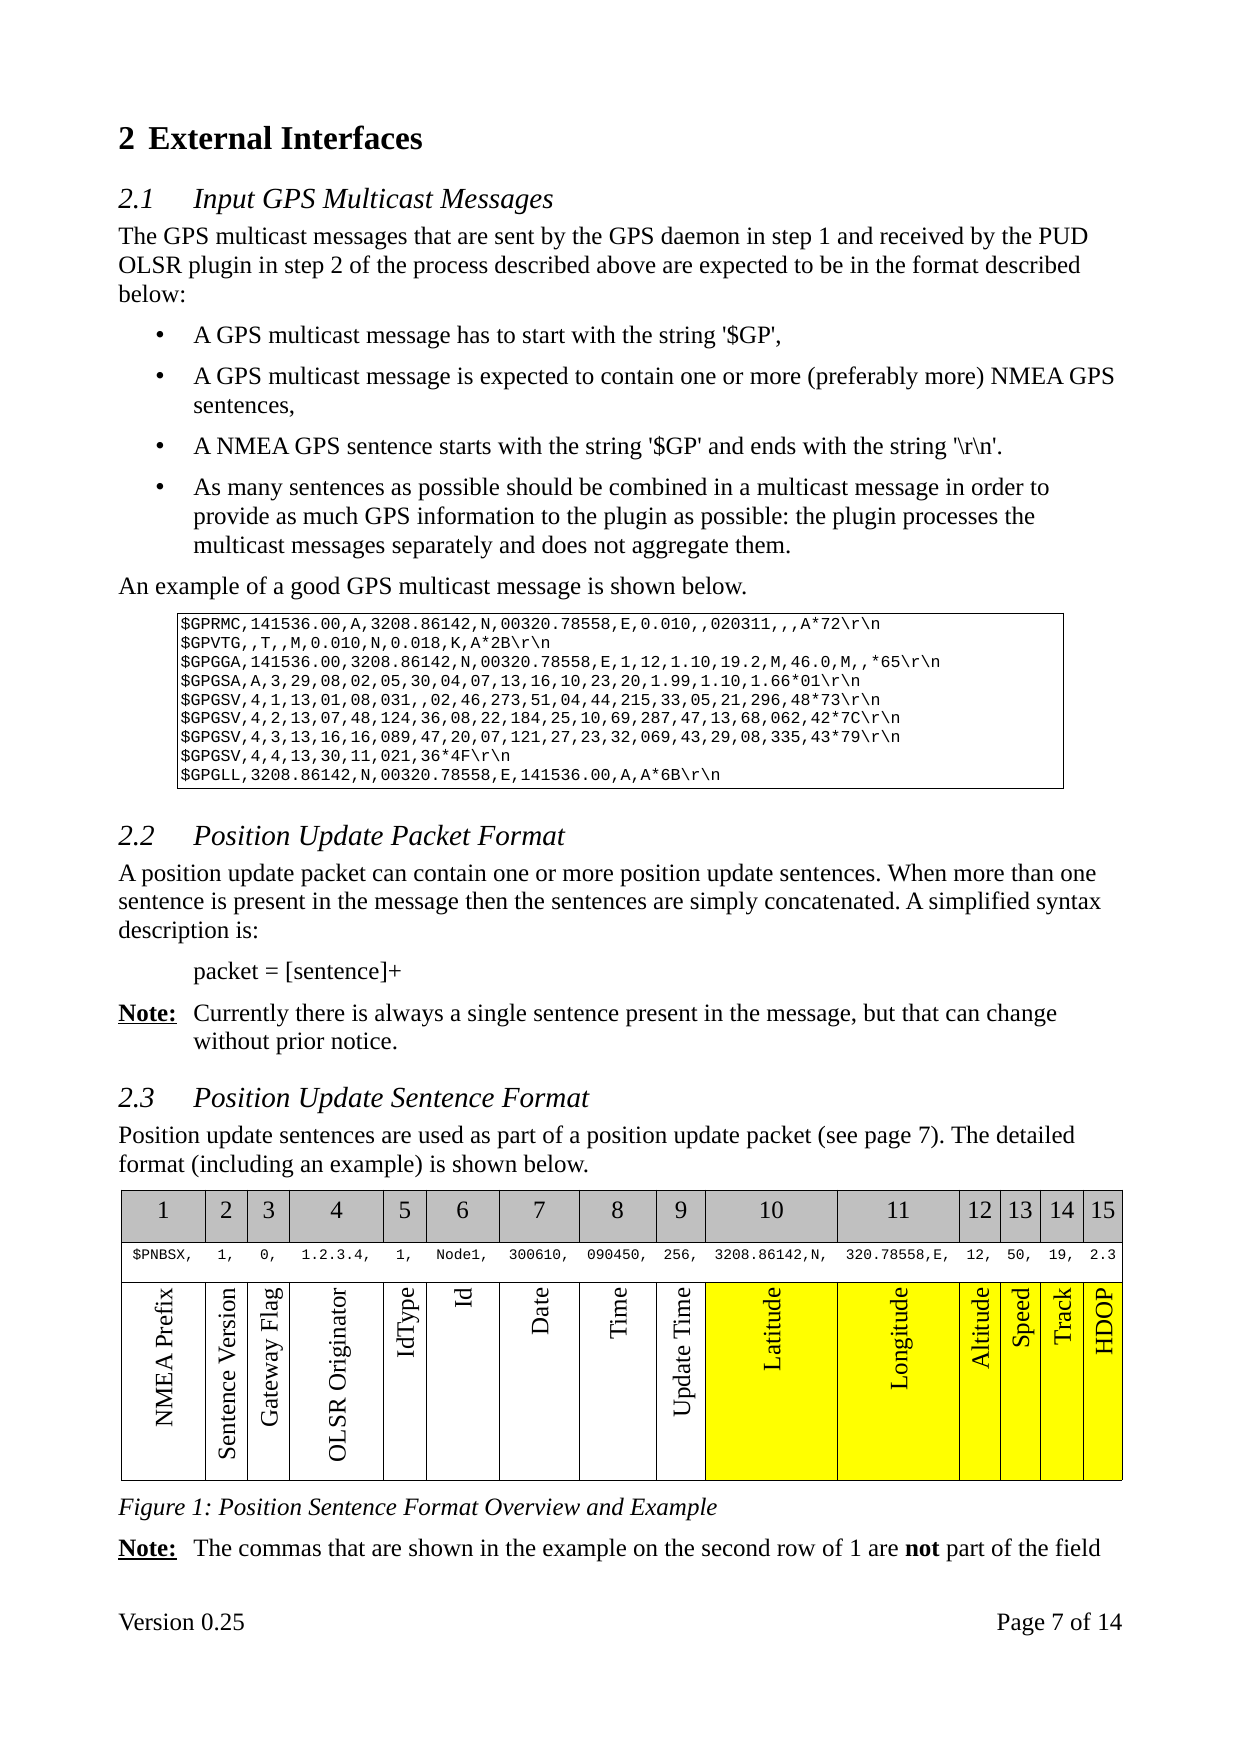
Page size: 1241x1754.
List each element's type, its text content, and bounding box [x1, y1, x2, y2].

table_cell NMEA Prefix [122, 1283, 205, 1480]
subtitle Input GPS Multicast Messages [118, 181, 1122, 215]
text An example of a good GPS multicast message is shown below. [118, 571, 1122, 600]
table_cell IdType [384, 1283, 426, 1480]
table_cell 50, [1000, 1243, 1040, 1282]
table_header 3 [248, 1191, 289, 1242]
list A NMEA GPS sentence starts with the string '$GP' and ends with the string '\r\n'. [156, 431, 1122, 460]
table_header 7 [500, 1191, 579, 1242]
table_header 14 [1041, 1191, 1083, 1242]
table_cell $PNBSX, [122, 1243, 205, 1282]
table_cell 1, [205, 1243, 247, 1282]
subtitle Position Update Packet Format [118, 818, 1122, 851]
table_header 6 [427, 1191, 499, 1242]
text A position update packet can contain one or more position update sentences. When more than one sentence is present in the message then the sentences are simply concatenated. A simplified syntax description is: [118, 858, 1122, 944]
table_header 15 [1084, 1191, 1122, 1242]
table_cell 12, [959, 1243, 1000, 1282]
table_cell 320.78558,E, [837, 1243, 959, 1282]
table_header 10 [706, 1191, 837, 1242]
table_header 8 [580, 1191, 656, 1242]
table_cell Gateway Flag [248, 1283, 289, 1480]
table_cell Date [500, 1283, 579, 1480]
list As many sentences as possible should be combined in a multicast message in order to provide as much GPS information to the plugin as possible: the plugin processes the multicast messages separately and does not aggregate them. [156, 472, 1122, 559]
text packet = [sentence]+ [118, 956, 1122, 985]
table_cell 300610, [499, 1243, 579, 1282]
text $GPRMC,141536.00,A,3208.86142,N,00320.78558,E,0.010,,020311,,,A*72\r\n $GPVTG,,T,,M,0.010,N,0.018,K,A*2B\r\n $GPGGA,141536.00,3208.86142,N,00320.78558,E,1,12,1.10,19.2,M,46.0,M,,*65\r\n $GPGSA,A,3,29,08,02,05,30,04,07,13,16,10,23,20,1.99,1.10,1.66*01\r\n $GPGSV,4,1,13,01,08,031,,02,46,273,51,04,44,215,33,05,21,296,48*73\r\n $GPGSV,4,2,13,07,48,124,36,08,22,184,25,10,69,287,47,13,68,062,42*7C\r\n $GPGSV,4,3,13,16,16,089,47,20,07,121,27,23,32,069,43,29,08,335,43*79\r\n $GPGSV,4,4,13,30,11,021,36*4F\r\n $GPGLL,3208.86142,N,00320.78558,E,141536.00,A,A*6B\r\n [178, 614, 1063, 788]
table_cell 0, [247, 1243, 289, 1282]
table_cell Longitude [838, 1283, 959, 1480]
table_cell 3208.86142,N, [705, 1243, 837, 1282]
table_cell 19, [1040, 1243, 1083, 1282]
table_cell 1.2.3.4, [290, 1243, 383, 1282]
table_header 4 [290, 1191, 383, 1242]
text The GPS multicast messages that are sent by the GPS daemon in step 1 and received by the PUD OLSR plugin in step 2 of the process described above are expected to be in the format described below: [118, 221, 1122, 307]
table_header 11 [838, 1191, 959, 1242]
table_cell Speed [1001, 1283, 1040, 1480]
table_cell Latitude [706, 1283, 837, 1480]
table_cell Time [580, 1283, 656, 1480]
list A GPS multicast message has to start with the string '$GP', [156, 320, 1122, 349]
text Note: The commas that are shown in the example on the second row of 1 are not part of the field [118, 1533, 1122, 1562]
table_header 12 [960, 1191, 1000, 1242]
table_cell Track [1041, 1283, 1083, 1480]
table_header 2 [206, 1191, 247, 1242]
table_cell Id [427, 1283, 499, 1480]
table_cell Sentence Version [206, 1283, 247, 1480]
table_header 13 [1001, 1191, 1040, 1242]
table_cell 2.3 [1083, 1243, 1122, 1282]
table_cell 090450, [579, 1243, 656, 1282]
table_cell OLSR Originator [290, 1283, 383, 1480]
text Note: Currently there is always a single sentence present in the message, but that can change without prior notice. [118, 998, 1122, 1055]
table_cell Node1, [426, 1243, 499, 1282]
text Figure 1: Position Sentence Format Overview and Example [118, 1492, 1122, 1521]
table_cell HDOP [1084, 1283, 1122, 1480]
table_header 1 [122, 1191, 205, 1242]
table_header 5 [384, 1191, 426, 1242]
table_cell 1, [383, 1243, 426, 1282]
text Position update sentences are used as part of a position update packet (see page 7). The detailed format (including an example) is shown below. [118, 1120, 1122, 1177]
table_cell Altitude [960, 1283, 1000, 1480]
table_cell Update Time [657, 1283, 705, 1480]
subtitle External Interfaces [118, 118, 1122, 156]
table_header 9 [657, 1191, 705, 1242]
subtitle Position Update Sentence Format [118, 1080, 1122, 1114]
list A GPS multicast message is expected to contain one or more (preferably more) NMEA GPS sentences, [156, 361, 1122, 419]
table_cell 256, [656, 1243, 705, 1282]
